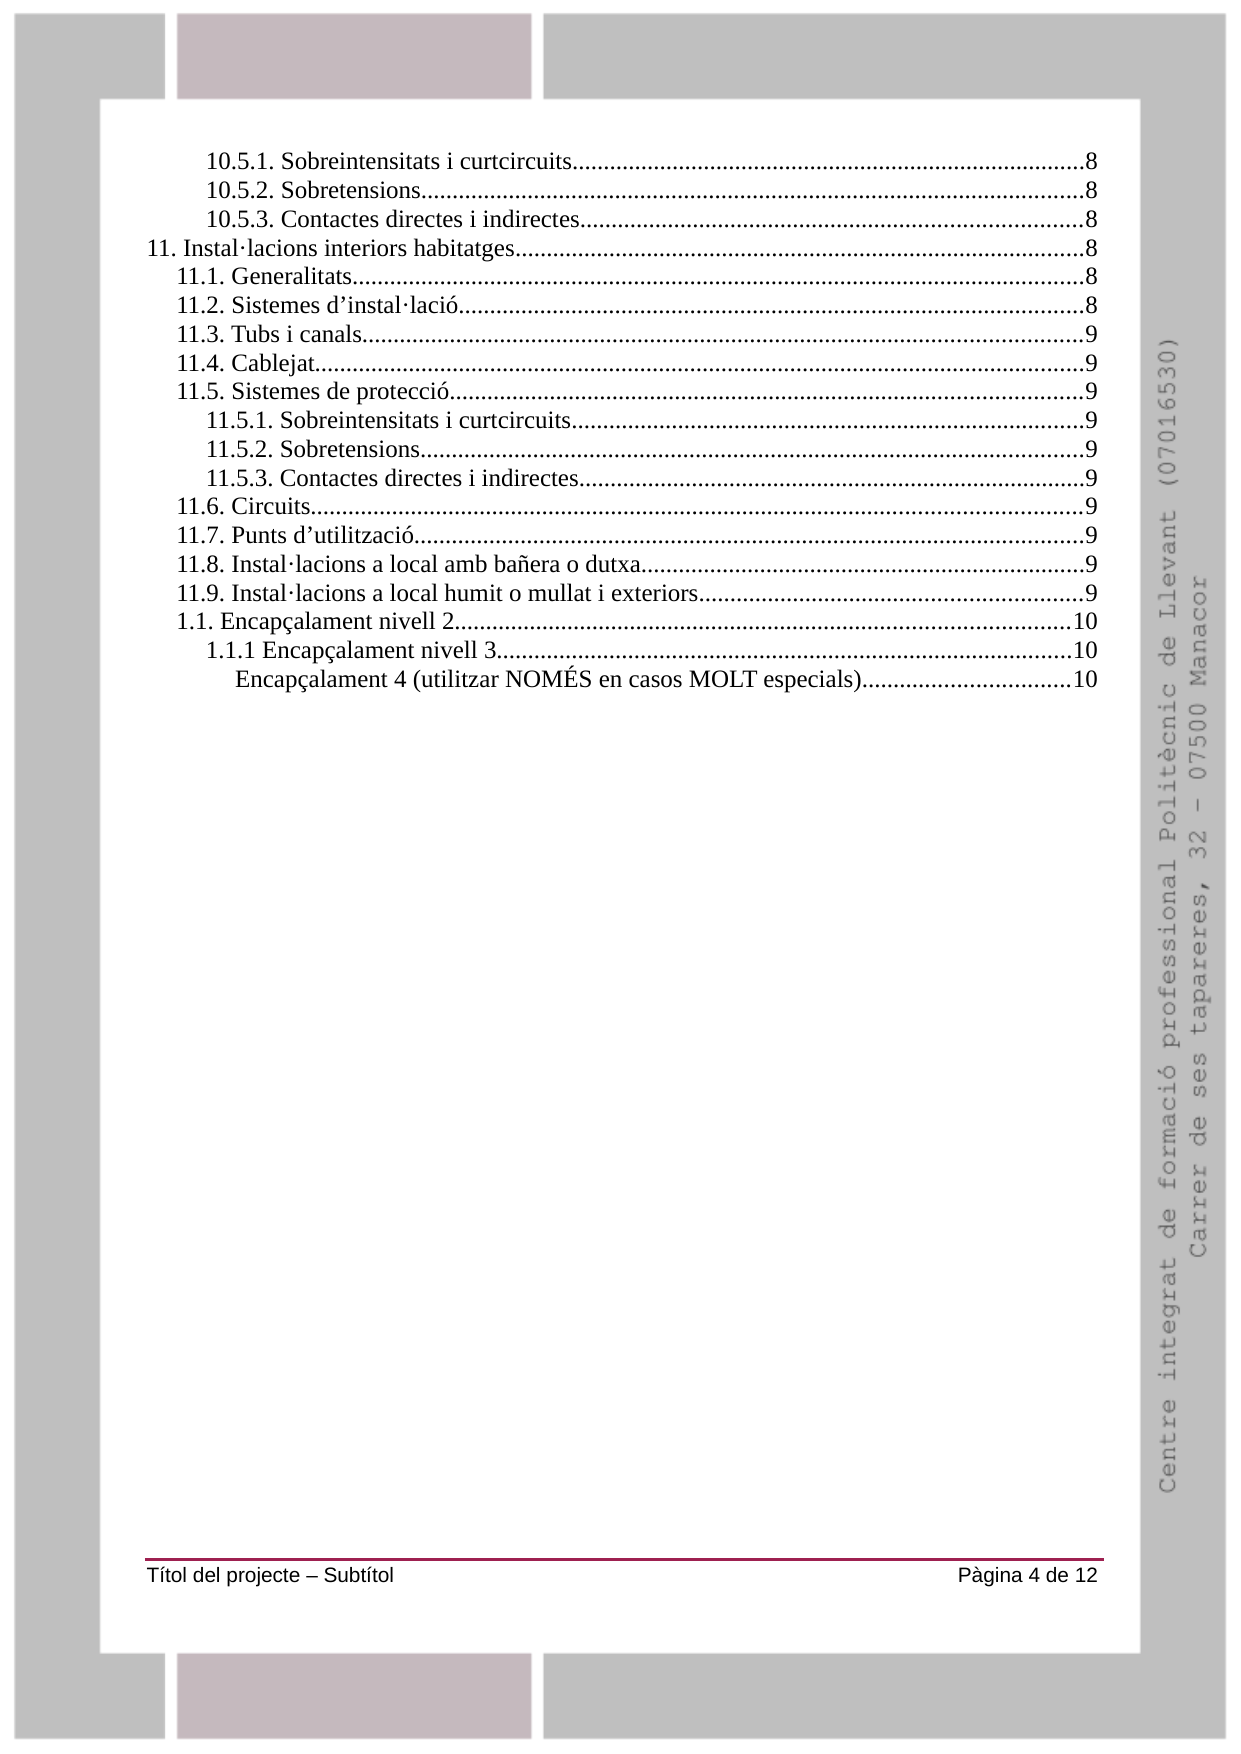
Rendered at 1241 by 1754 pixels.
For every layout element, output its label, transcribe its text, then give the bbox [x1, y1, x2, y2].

text 11.2. Sistemes d’instal·lació 8 [176, 290, 1098, 319]
text Encapçalament 4 (utilitzar NOMÉS en casos MOLT especials) 10 [235, 664, 1098, 693]
text 11.5.2. Sobretensions 9 [206, 434, 1098, 463]
text 11.1. Generalitats 8 [176, 261, 1098, 290]
text 1.1.1 Encapçalament nivell 3 10 [206, 635, 1098, 664]
text 1.1. Encapçalament nivell 2 10 [176, 606, 1098, 635]
text 10.5.3. Contactes directes i indirectes 8 [206, 204, 1098, 233]
text 11.5.1. Sobreintensitats i curtcircuits 9 [206, 405, 1098, 434]
text 10.5.1. Sobreintensitats i curtcircuits 8 [206, 146, 1098, 175]
text 11.7. Punts d’utilització 9 [176, 520, 1098, 549]
text 11.5.3. Contactes directes i indirectes 9 [206, 463, 1098, 491]
text 11.4. Cablejat 9 [176, 348, 1098, 376]
text 11.6. Circuits 9 [176, 491, 1098, 520]
text 11.5. Sistemes de protecció 9 [176, 376, 1098, 405]
text 10.5.2. Sobretensions 8 [206, 175, 1098, 204]
text 11. Instal·lacions interiors habitatges 8 [146, 233, 1098, 261]
text 11.9. Instal·lacions a local humit o mullat i exteriors. 9 [176, 578, 1098, 606]
text 11.3. Tubs i canals 9 [176, 319, 1098, 348]
picture [0, 0, 1241, 1754]
text 11.8. Instal·lacions a local amb bañera o dutxa 9 [176, 549, 1098, 578]
